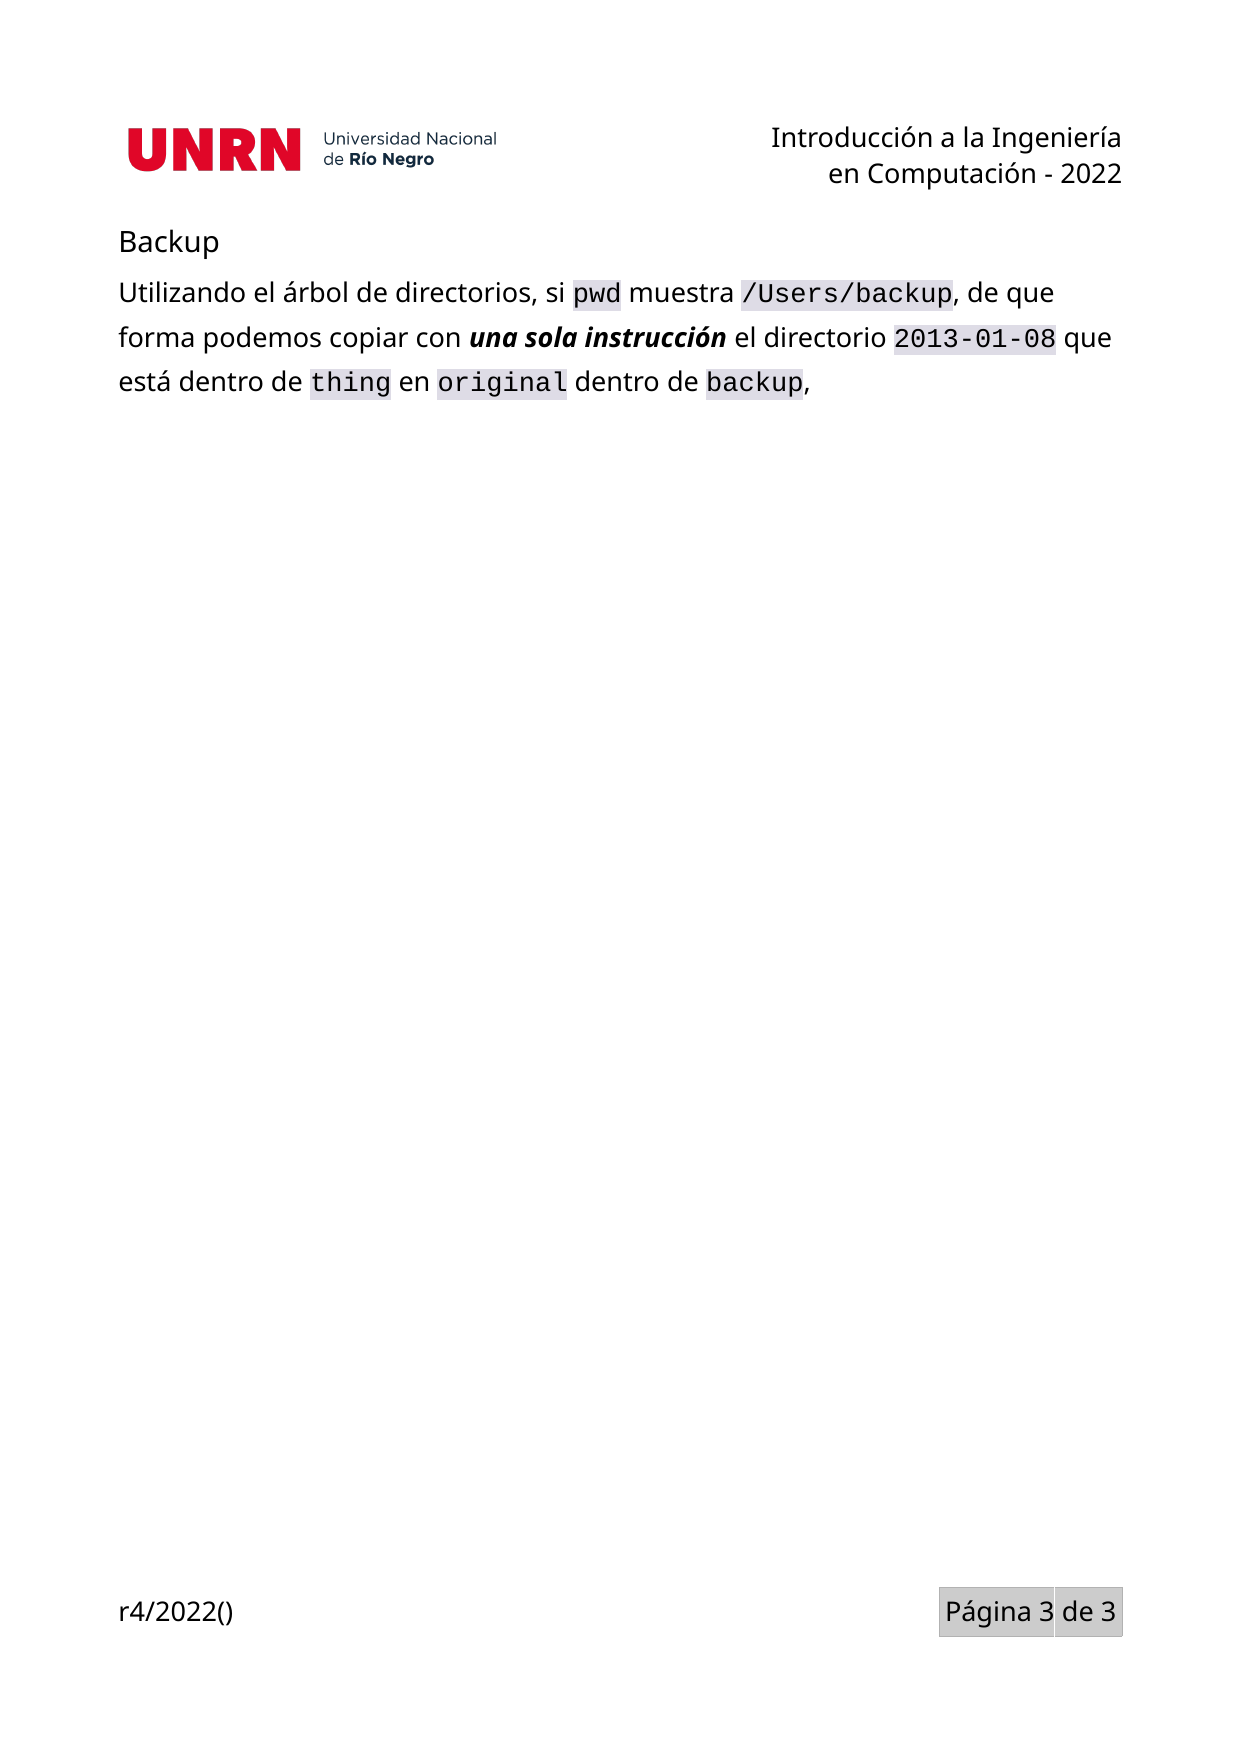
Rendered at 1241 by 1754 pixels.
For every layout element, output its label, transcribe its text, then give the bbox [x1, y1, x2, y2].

text Utilizando el árbol de directorios, si pwd muestra /Users/backup, de que forma podemos copiar con una sola instrucción el directorio 2013-01-08 que está dentro de thing en original dentro de backup, [118, 274, 1122, 400]
subtitle Backup [118, 221, 1122, 261]
picture [118, 118, 505, 180]
